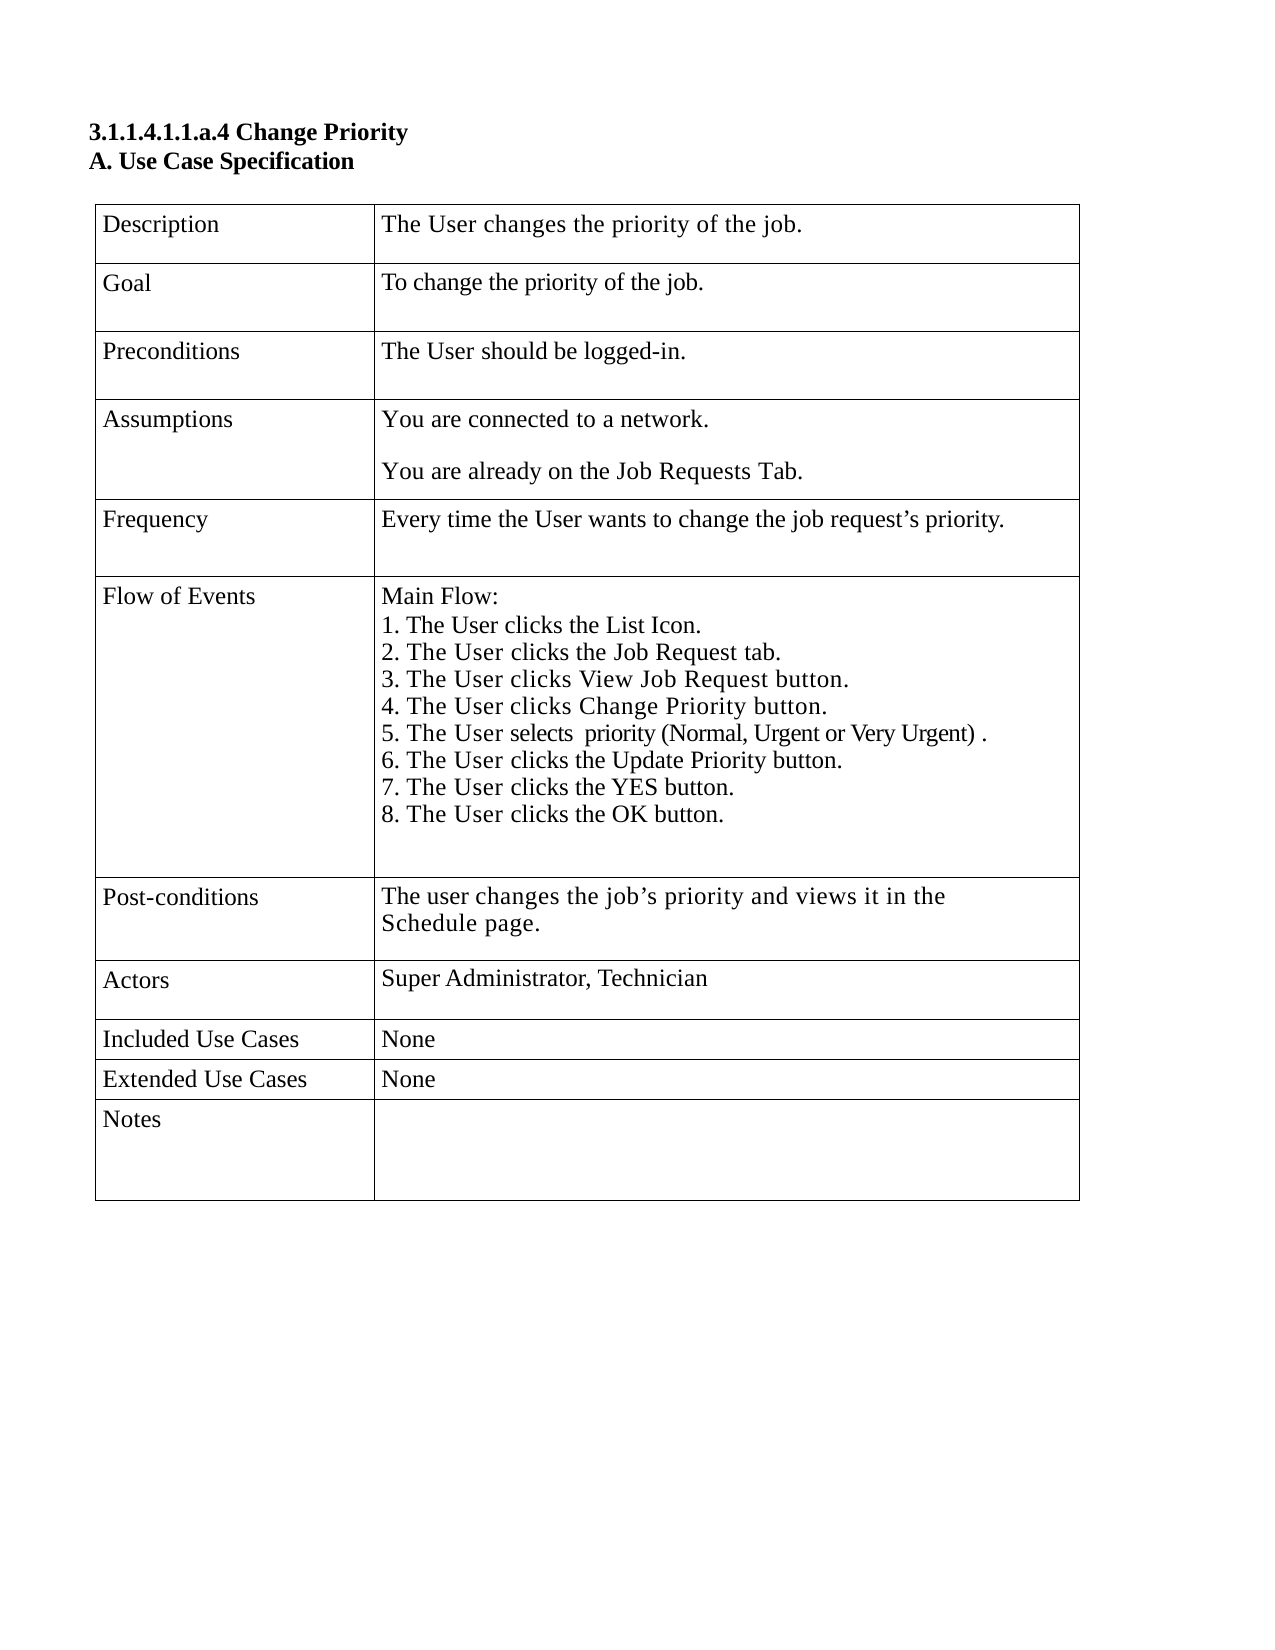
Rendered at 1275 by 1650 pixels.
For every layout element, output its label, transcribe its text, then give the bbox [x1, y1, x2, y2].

table_cell Extended Use Cases [96, 1060, 374, 1098]
table_cell Frequency [96, 500, 374, 576]
text 3.1.1.4.1.1.a.4 Change Priority [88, 117, 1186, 146]
table_cell Every time the User wants to change the job request’s priority. [375, 500, 1079, 576]
table_header The User changes the priority of the job. [375, 205, 1079, 263]
table_header Description [96, 205, 374, 263]
table_cell Goal [96, 264, 374, 331]
table_cell Flow of Events [96, 577, 374, 877]
table_cell Included Use Cases [96, 1020, 374, 1059]
table_cell Main Flow: 1. The User clicks the List Icon. 2. The User clicks the Job Request tab. 3. The User clicks View Job Request button. 4. The User clicks Change Priority button. 5. The User selects priority (Normal, Urgent or Very Urgent) . 6. The User clicks the Update Priority button. 7. The User clicks the YES button. 8. The User clicks the OK button. [375, 577, 1079, 877]
table_cell Actors [96, 961, 374, 1019]
table_cell [375, 1100, 1079, 1200]
table_cell Assumptions [96, 400, 374, 498]
table_cell Notes [96, 1100, 374, 1200]
table_cell Post-conditions [96, 878, 374, 960]
table_cell None [375, 1060, 1079, 1098]
table_cell You are connected to a network. You are already on the Job Requests Tab. [375, 400, 1079, 498]
table_cell None [375, 1020, 1079, 1059]
table_cell The User should be logged-in. [375, 332, 1079, 398]
table_cell Preconditions [96, 332, 374, 398]
table_cell The user changes the job’s priority and views it in the Schedule page. [375, 878, 1079, 960]
table_cell To change the priority of the job. [375, 264, 1079, 331]
text A. Use Case Specification [88, 146, 1186, 175]
table_cell Super Administrator, Technician [375, 961, 1079, 1019]
